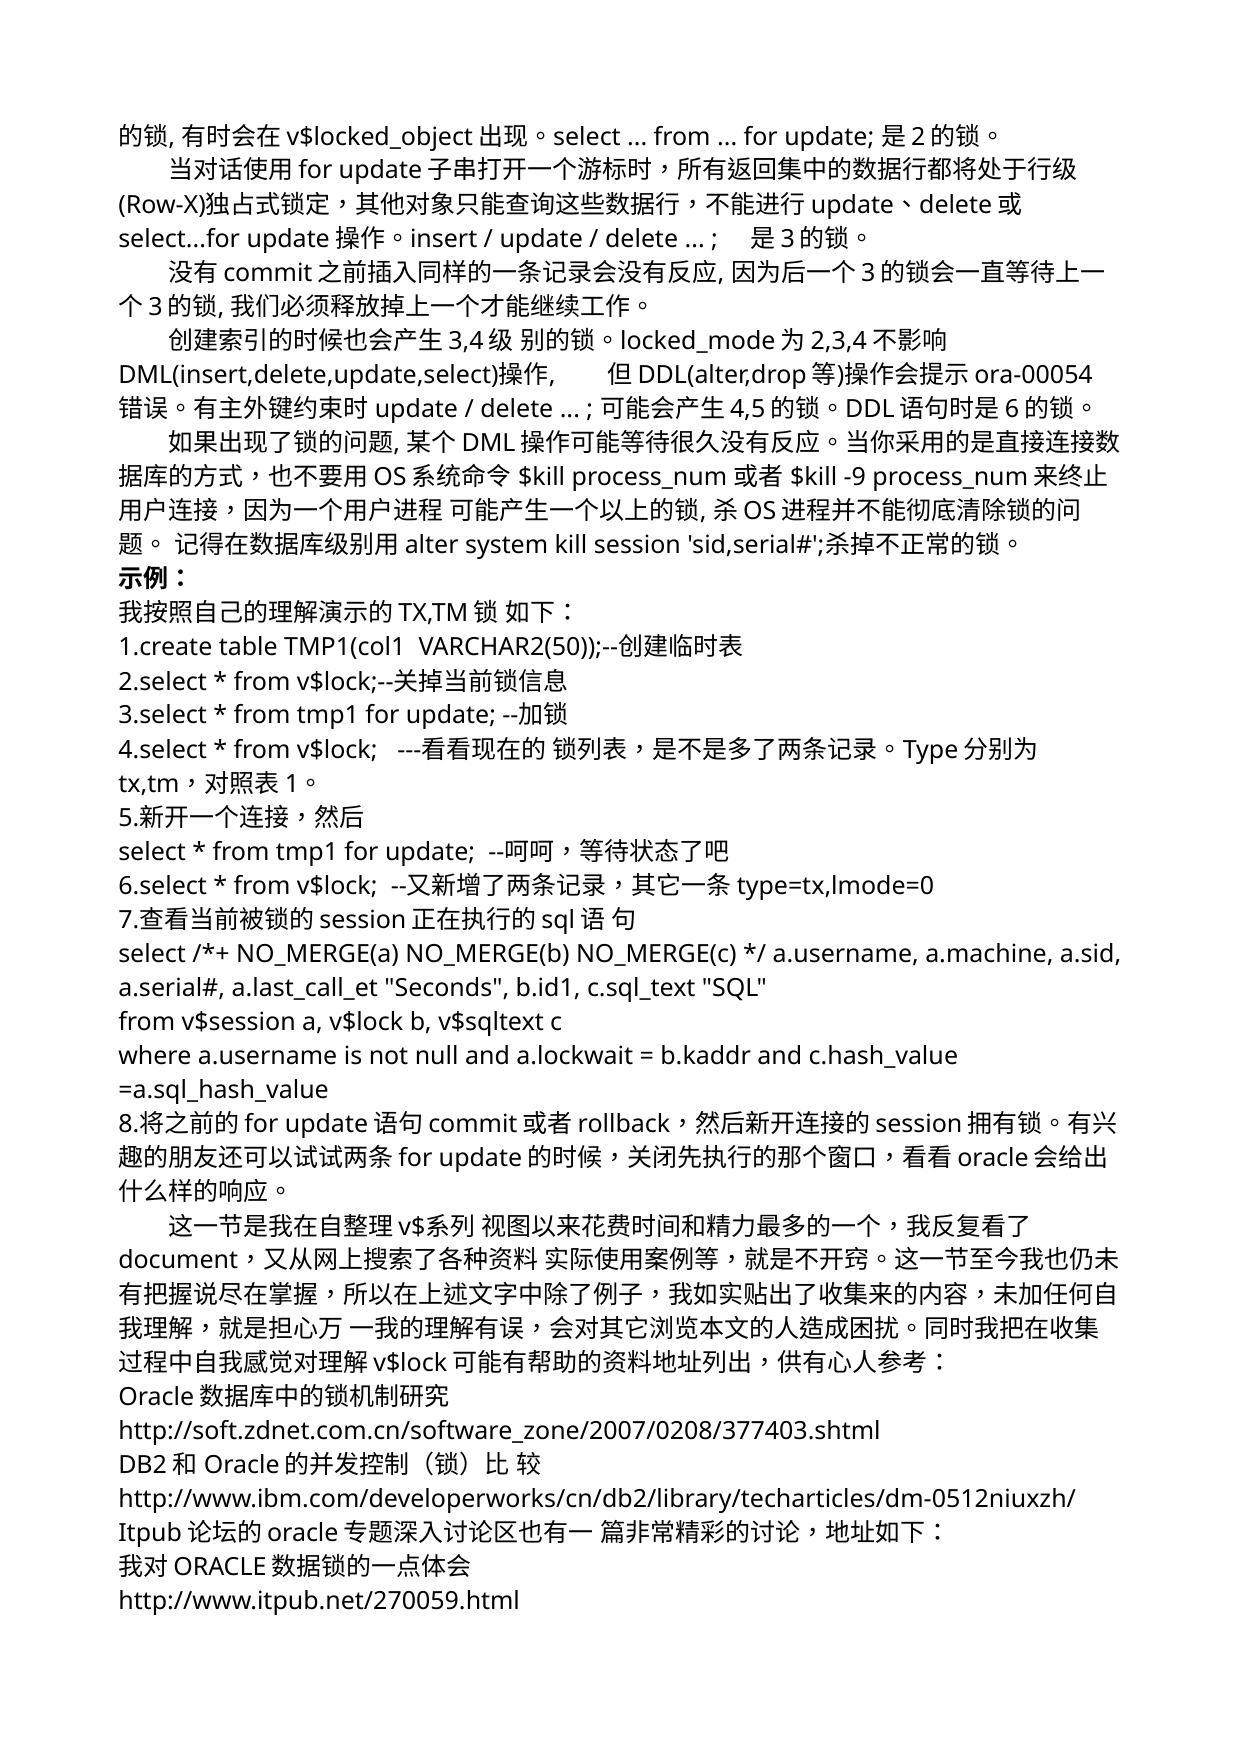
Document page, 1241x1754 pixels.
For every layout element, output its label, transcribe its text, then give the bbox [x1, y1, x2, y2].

text 没有commit之前插入同样的一条记录会没有反应, 因为后一个3的锁会一直等待上一个3的锁, 我们必须释放掉上一个才能继续工作。 [118, 254, 1122, 322]
text http://www.ibm.com/developerworks/cn/db2/library/techarticles/dm-0512niuxzh/ [118, 1481, 1122, 1515]
text select /*+ NO_MERGE(a) NO_MERGE(b) NO_MERGE(c) */ a.username, a.machine, a.sid, a.serial#, a.last_call_et "Seconds", b.id1, c.sql_text "SQL" [118, 936, 1122, 1004]
text 创建索引的时候也会产生3,4级 别的锁。locked_mode为2,3,4不影响DML(insert,delete,update,select)操作, 但DDL(alter,drop等)操作会提示ora-00054错误。有主外键约束时 update / delete ... ; 可能会产生4,5的锁。DDL语句时是6的锁。 [118, 322, 1122, 425]
text 6.select * from v$lock; --又新增了两条记录，其它一条type=tx,lmode=0 [118, 867, 1122, 902]
text 这一节是我在自整理v$系列 视图以来花费时间和精力最多的一个，我反复看了document，又从网上搜索了各种资料 实际使用案例等，就是不开窍。这一节至今我也仍未有把握说尽在掌握，所以在上述文字中除了例子，我如实贴出了收集来的内容，未加任何自我理解，就是担心万 一我的理解有误，会对其它浏览本文的人造成困扰。同时我把在收集过程中自我感觉对理解v$lock可能有帮助的资料地址列出，供有心人参考： [118, 1208, 1122, 1378]
text Oracle数据库中的锁机制研究 [118, 1378, 1122, 1412]
text 3.select * from tmp1 for update; --加锁 [118, 697, 1122, 731]
text 示例： [118, 561, 1122, 595]
text from v$session a, v$lock b, v$sqltext c [118, 1004, 1122, 1038]
text http://www.itpub.net/270059.html [118, 1583, 1122, 1617]
text 如果出现了锁的问题, 某个DML操作可能等待很久没有反应。当你采用的是直接连接数据库的方式，也不要用OS系统命令 $kill process_num 或者 $kill -9 process_num来终止用户连接，因为一个用户进程 可能产生一个以上的锁, 杀OS进程并不能彻底清除锁的问题。 记得在数据库级别用alter system kill session 'sid,serial#';杀掉不正常的锁。 [118, 425, 1122, 561]
text 的锁, 有时会在v$locked_object出现。select ... from ... for update; 是2的锁。 [118, 118, 1122, 152]
text http://soft.zdnet.com.cn/software_zone/2007/0208/377403.shtml [118, 1412, 1122, 1447]
text 我对ORACLE数据锁的一点体会 [118, 1549, 1122, 1583]
text select * from tmp1 for update; --呵呵，等待状态了吧 [118, 833, 1122, 867]
text 8.将之前的for update语句commit或者rollback，然后新开连接的session拥有锁。有兴趣的朋友还可以试试两条for update的时候，关闭先执行的那个窗口，看看oracle会给出什么样的响应。 [118, 1106, 1122, 1208]
text DB2和 Oracle的并发控制（锁）比 较 [118, 1447, 1122, 1481]
text where a.username is not null and a.lockwait = b.kaddr and c.hash_value =a.sql_hash_value [118, 1038, 1122, 1106]
text 1.create table TMP1(col1 VARCHAR2(50));--创建临时表 [118, 629, 1122, 663]
text 5.新开一个连接，然后 [118, 799, 1122, 833]
text 4.select * from v$lock; ---看看现在的 锁列表，是不是多了两条记录。Type分别为tx,tm，对照表1。 [118, 731, 1122, 799]
text Itpub论坛的oracle专题深入讨论区也有一 篇非常精彩的讨论，地址如下： [118, 1515, 1122, 1549]
text 2.select * from v$lock;--关掉当前锁信息 [118, 663, 1122, 697]
text 当对话使用for update子串打开一个游标时，所有返回集中的数据行都将处于行级(Row-X)独占式锁定，其他对象只能查询这些数据行，不能进行update、delete或select...for update操作。insert / update / delete ... ; 是3的锁。 [118, 152, 1122, 254]
text 我按照自己的理解演示的TX,TM锁 如下： [118, 595, 1122, 629]
text 7.查看当前被锁的session正在执行的sql语 句 [118, 902, 1122, 936]
